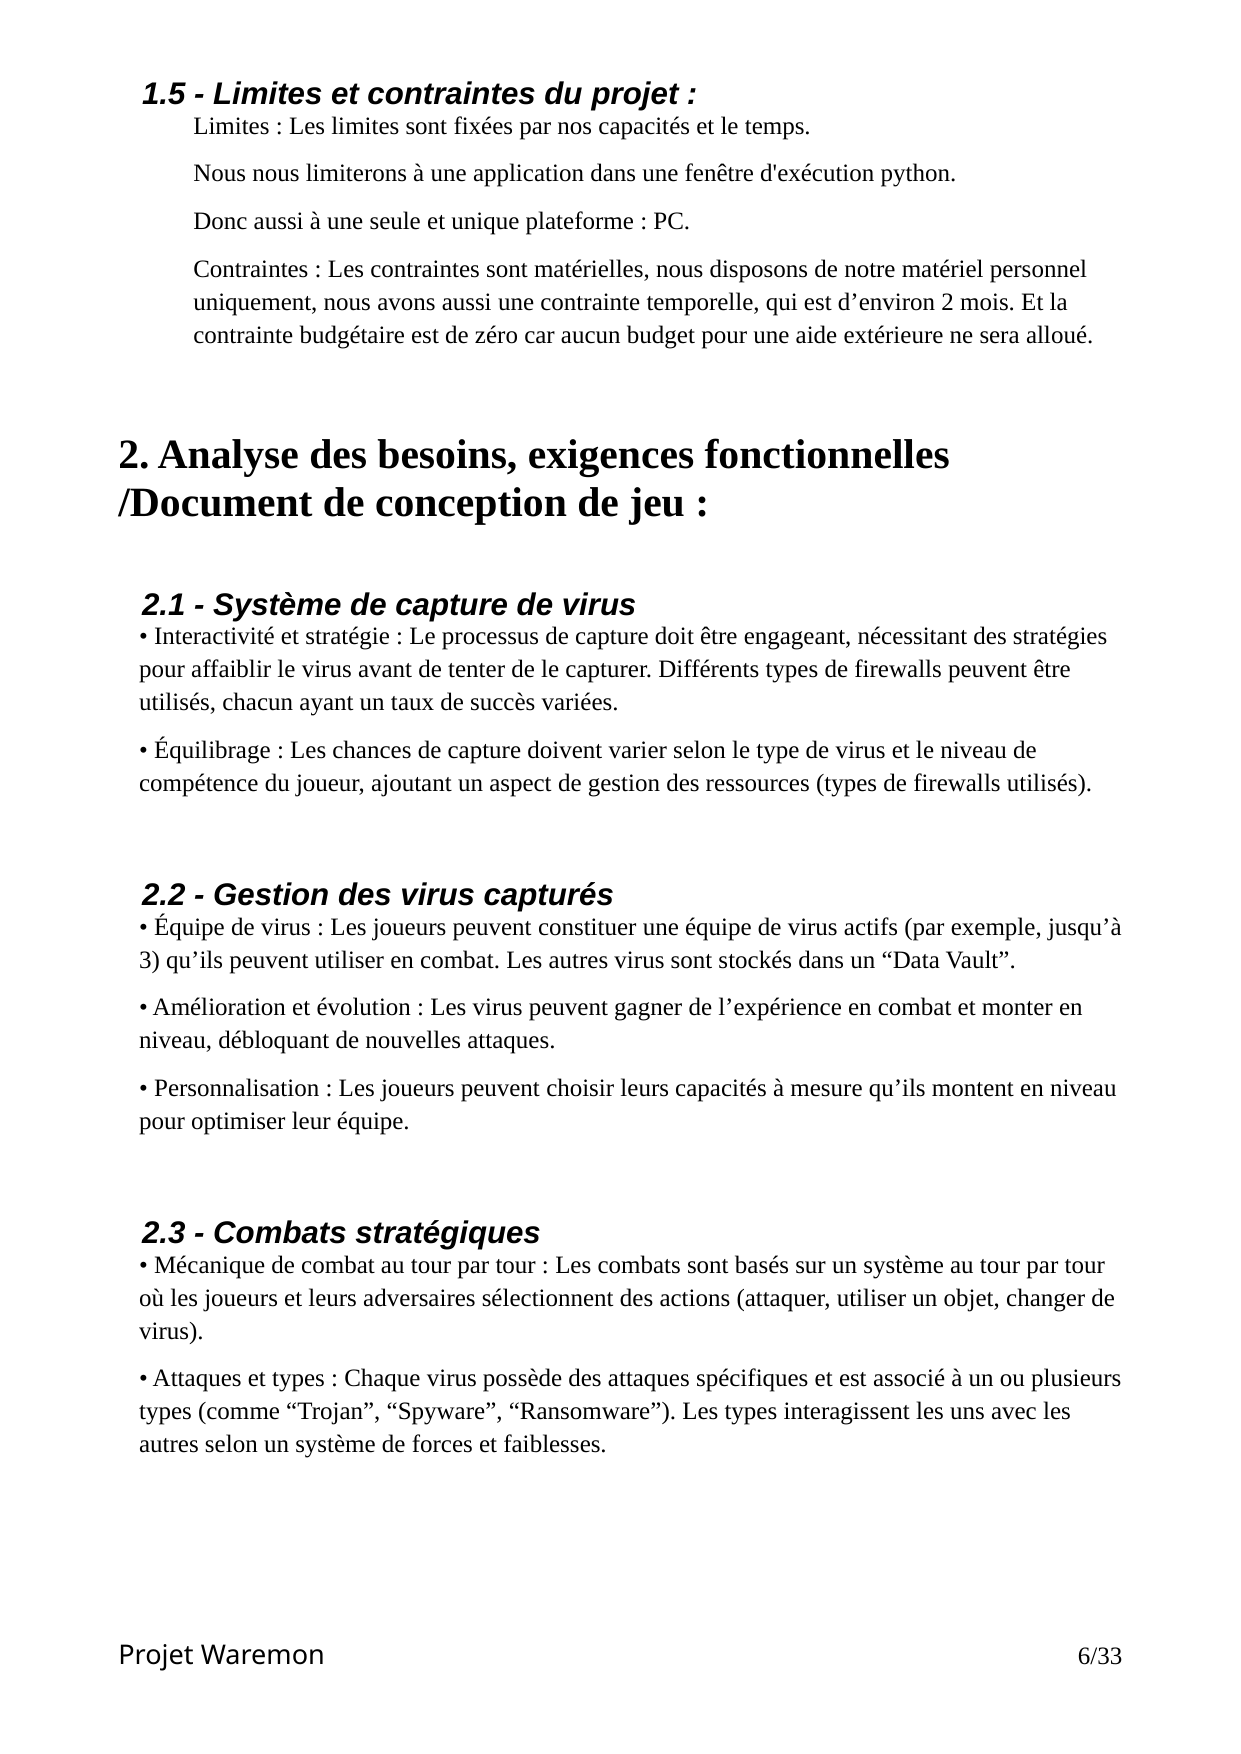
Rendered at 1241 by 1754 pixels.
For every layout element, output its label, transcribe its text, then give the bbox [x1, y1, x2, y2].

text Nous nous limiterons à une application dans une fenêtre d'exécution python. [193, 158, 1122, 187]
subtitle 1.5 - Limites et contraintes du projet : [142, 75, 1122, 111]
subtitle 2.1 - Système de capture de virus [142, 586, 1122, 621]
text Donc aussi à une seule et unique plateforme : PC. [193, 206, 1122, 235]
text • Équipe de virus : Les joueurs peuvent constituer une équipe de virus actifs (par exemple, jusqu’à 3) qu’ils peuvent utiliser en combat. Les autres virus sont stockés dans un “Data Vault”. [118, 912, 1122, 973]
subtitle 2.2 - Gestion des virus capturés [142, 876, 1122, 912]
text Limites : Les limites sont fixées par nos capacités et le temps. [193, 111, 1122, 140]
subtitle 2.3 - Combats stratégiques [142, 1214, 1122, 1250]
subtitle 2. Analyse des besoins, exigences fonctionnelles /Document de conception de jeu : [118, 429, 1122, 525]
text • Interactivité et stratégie : Le processus de capture doit être engageant, nécessitant des stratégies pour affaiblir le virus avant de tenter de le capturer. Différents types de firewalls peuvent être utilisés, chacun ayant un taux de succès variées. [118, 621, 1122, 716]
text • Mécanique de combat au tour par tour : Les combats sont basés sur un système au tour par tour où les joueurs et leurs adversaires sélectionnent des actions (attaquer, utiliser un objet, changer de virus). [118, 1250, 1122, 1344]
text Contraintes : Les contraintes sont matérielles, nous disposons de notre matériel personnel uniquement, nous avons aussi une contrainte temporelle, qui est d’environ 2 mois. Et la contrainte budgétaire est de zéro car aucun budget pour une aide extérieure ne sera alloué. [193, 254, 1122, 348]
text • Amélioration et évolution : Les virus peuvent gagner de l’expérience en combat et monter en niveau, débloquant de nouvelles attaques. [118, 992, 1122, 1054]
text • Personnalisation : Les joueurs peuvent choisir leurs capacités à mesure qu’ils montent en niveau pour optimiser leur équipe. [118, 1073, 1122, 1135]
text • Attaques et types : Chaque virus possède des attaques spécifiques et est associé à un ou plusieurs types (comme “Trojan”, “Spyware”, “Ransomware”). Les types interagissent les uns avec les autres selon un système de forces et faiblesses. [118, 1363, 1122, 1458]
text • Équilibrage : Les chances de capture doivent varier selon le type de virus et le niveau de compétence du joueur, ajoutant un aspect de gestion des ressources (types de firewalls utilisés). [118, 735, 1122, 797]
